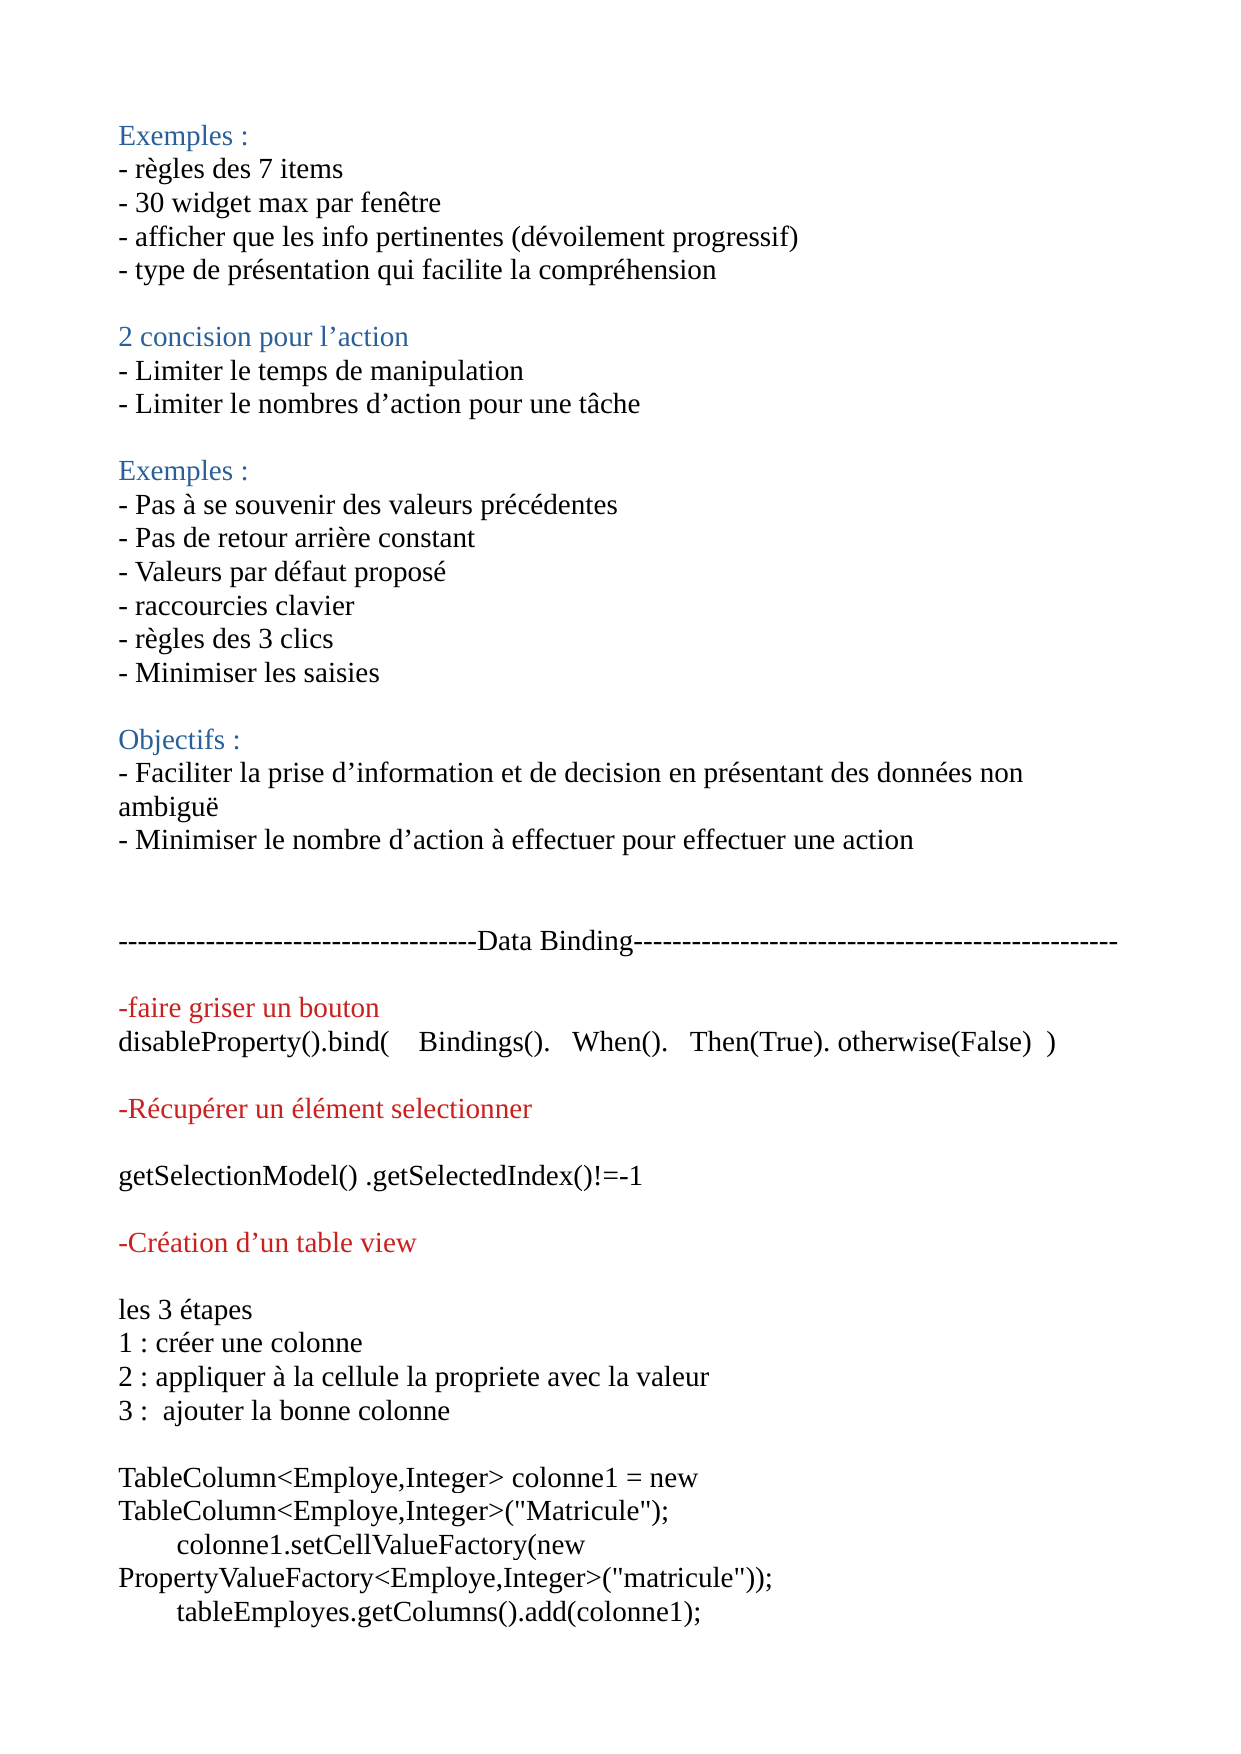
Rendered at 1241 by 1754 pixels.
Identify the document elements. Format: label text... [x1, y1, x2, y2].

text - Limiter le temps de manipulation [118, 353, 1122, 386]
text - type de présentation qui facilite la compréhension [118, 252, 1122, 286]
text colonne1.setCellValueFactory(new PropertyValueFactory<Employe,Integer>("matricule")); [118, 1527, 1122, 1594]
text -faire griser un bouton [118, 990, 1122, 1024]
text TableColumn<Employe,Integer> colonne1 = new TableColumn<Employe,Integer>("Matricule"); [118, 1460, 1122, 1527]
text - Valeurs par défaut proposé [118, 554, 1122, 588]
text - Faciliter la prise d’information et de decision en présentant des données non ambiguë [118, 755, 1122, 822]
text 2 concision pour l’action [118, 319, 1122, 353]
text - règles des 3 clics [118, 621, 1122, 655]
text - Limiter le nombres d’action pour une tâche [118, 386, 1122, 420]
text les 3 étapes [118, 1292, 1122, 1326]
text Exemples : [118, 118, 1122, 152]
text - règles des 7 items [118, 152, 1122, 185]
text -Création d’un table view [118, 1225, 1122, 1258]
text 3 : ajouter la bonne colonne [118, 1393, 1122, 1426]
text -------------------------------------Data Binding-------------------------------------------------- [118, 923, 1122, 957]
text - afficher que les info pertinentes (dévoilement progressif) [118, 219, 1122, 252]
text - 30 widget max par fenêtre [118, 185, 1122, 219]
text 1 : créer une colonne [118, 1326, 1122, 1359]
text - raccourcies clavier [118, 588, 1122, 621]
text disableProperty().bind( Bindings(). When(). Then(True). otherwise(False) ) [118, 1024, 1122, 1057]
text - Pas de retour arrière constant [118, 521, 1122, 554]
text - Pas à se souvenir des valeurs précédentes [118, 487, 1122, 521]
text - Minimiser le nombre d’action à effectuer pour effectuer une action [118, 822, 1122, 856]
text 2 : appliquer à la cellule la propriete avec la valeur [118, 1359, 1122, 1393]
text -Récupérer un élément selectionner [118, 1091, 1122, 1124]
text Objectifs : [118, 722, 1122, 755]
text - Minimiser les saisies [118, 655, 1122, 688]
text getSelectionModel() .getSelectedIndex()!=-1 [118, 1158, 1122, 1191]
text tableEmployes.getColumns().add(colonne1); [118, 1594, 1122, 1627]
text Exemples : [118, 453, 1122, 487]
